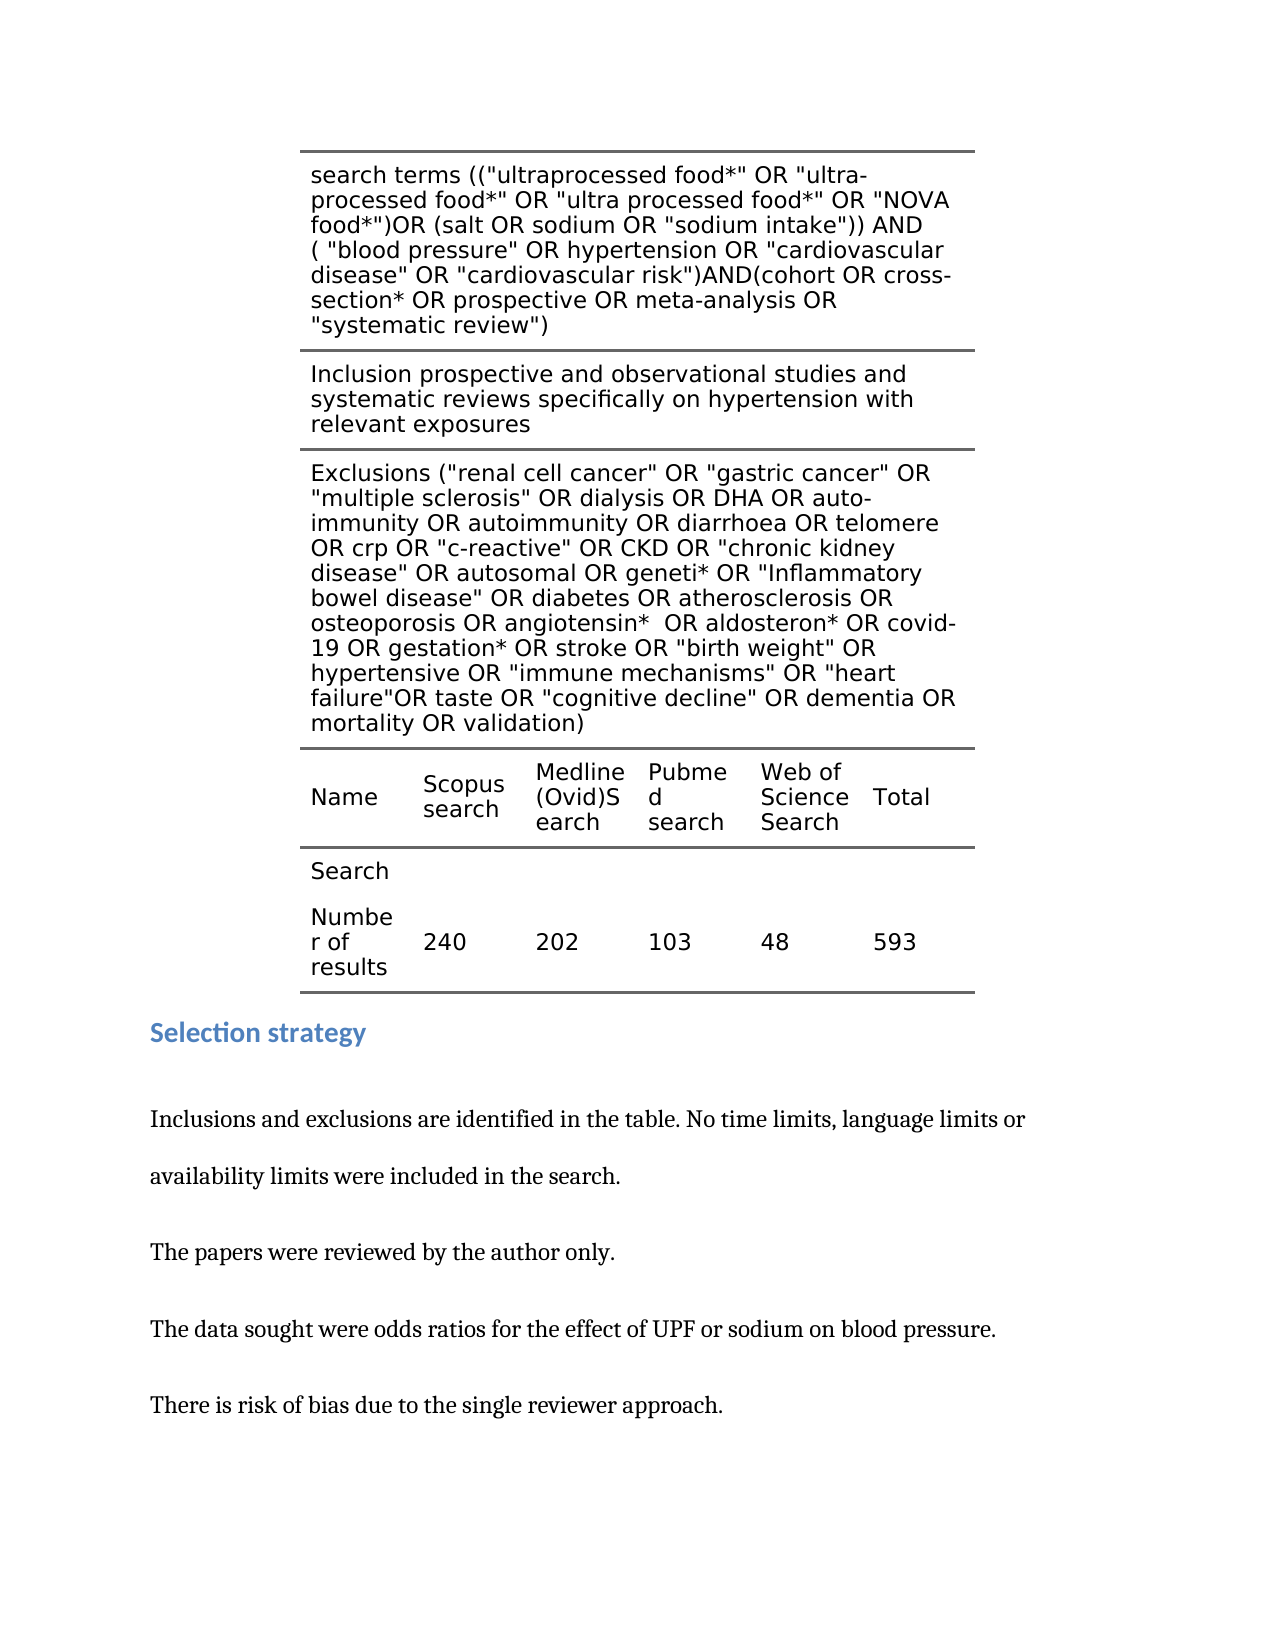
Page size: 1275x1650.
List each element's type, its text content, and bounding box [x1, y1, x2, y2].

table_cell Name [300, 750, 412, 846]
table_cell Number of results [300, 895, 412, 991]
table_cell [525, 849, 637, 895]
table_cell 240 [413, 895, 525, 991]
table_cell Total [863, 750, 975, 846]
table_cell Inclusion prospective and observational studies and systematic reviews specifically on hypertension with relevant exposures [300, 352, 975, 448]
table_cell [413, 849, 525, 895]
table_cell 103 [638, 895, 750, 991]
subtitle Selection strategy [150, 1014, 1125, 1050]
table_cell 202 [525, 895, 637, 991]
table_cell [863, 849, 975, 895]
table_cell [750, 849, 862, 895]
table_cell Exclusions ("renal cell cancer" OR "gastric cancer" OR "multiple sclerosis" OR dialysis OR DHA OR auto-immunity OR autoimmunity OR diarrhoea OR telomere OR crp OR "c-reactive" OR CKD OR "chronic kidney disease" OR autosomal OR geneti* OR "Inflammatory bowel disease" OR diabetes OR atherosclerosis OR osteoporosis OR angiotensin* OR aldosteron* OR covid-19 OR gestation* OR stroke OR "birth weight" OR hypertensive OR "immune mechanisms" OR "heart failure"OR taste OR "cognitive decline" OR dementia OR mortality OR validation) [300, 451, 975, 747]
table_cell Web of Science Search [750, 750, 862, 846]
table_cell Pubmed search [638, 750, 750, 846]
table_header search terms (("ultraprocessed food*" OR "ultra-processed food*" OR "ultra processed food*" OR "NOVA food*")OR (salt OR sodium OR "sodium intake")) AND ( "blood pressure" OR hypertension OR "cardiovascular disease" OR "cardiovascular risk")AND(cohort OR cross-section* OR prospective OR meta-analysis OR "systematic review") [300, 153, 975, 349]
text Inclusions and exclusions are identified in the table. No time limits, language limits or availability limits were included in the search. [150, 1104, 1125, 1191]
table_cell Medline(Ovid)Search [525, 750, 637, 846]
table_cell [638, 849, 750, 895]
text There is risk of bias due to the single reviewer approach. [150, 1391, 1125, 1419]
table_cell 593 [863, 895, 975, 991]
text The data sought were odds ratios for the effect of UPF or sodium on blood pressure. [150, 1314, 1125, 1343]
text The papers were reviewed by the author only. [150, 1238, 1125, 1267]
table_cell Search [300, 849, 412, 895]
table_cell Scopus search [413, 750, 525, 846]
table_cell 48 [750, 895, 862, 991]
